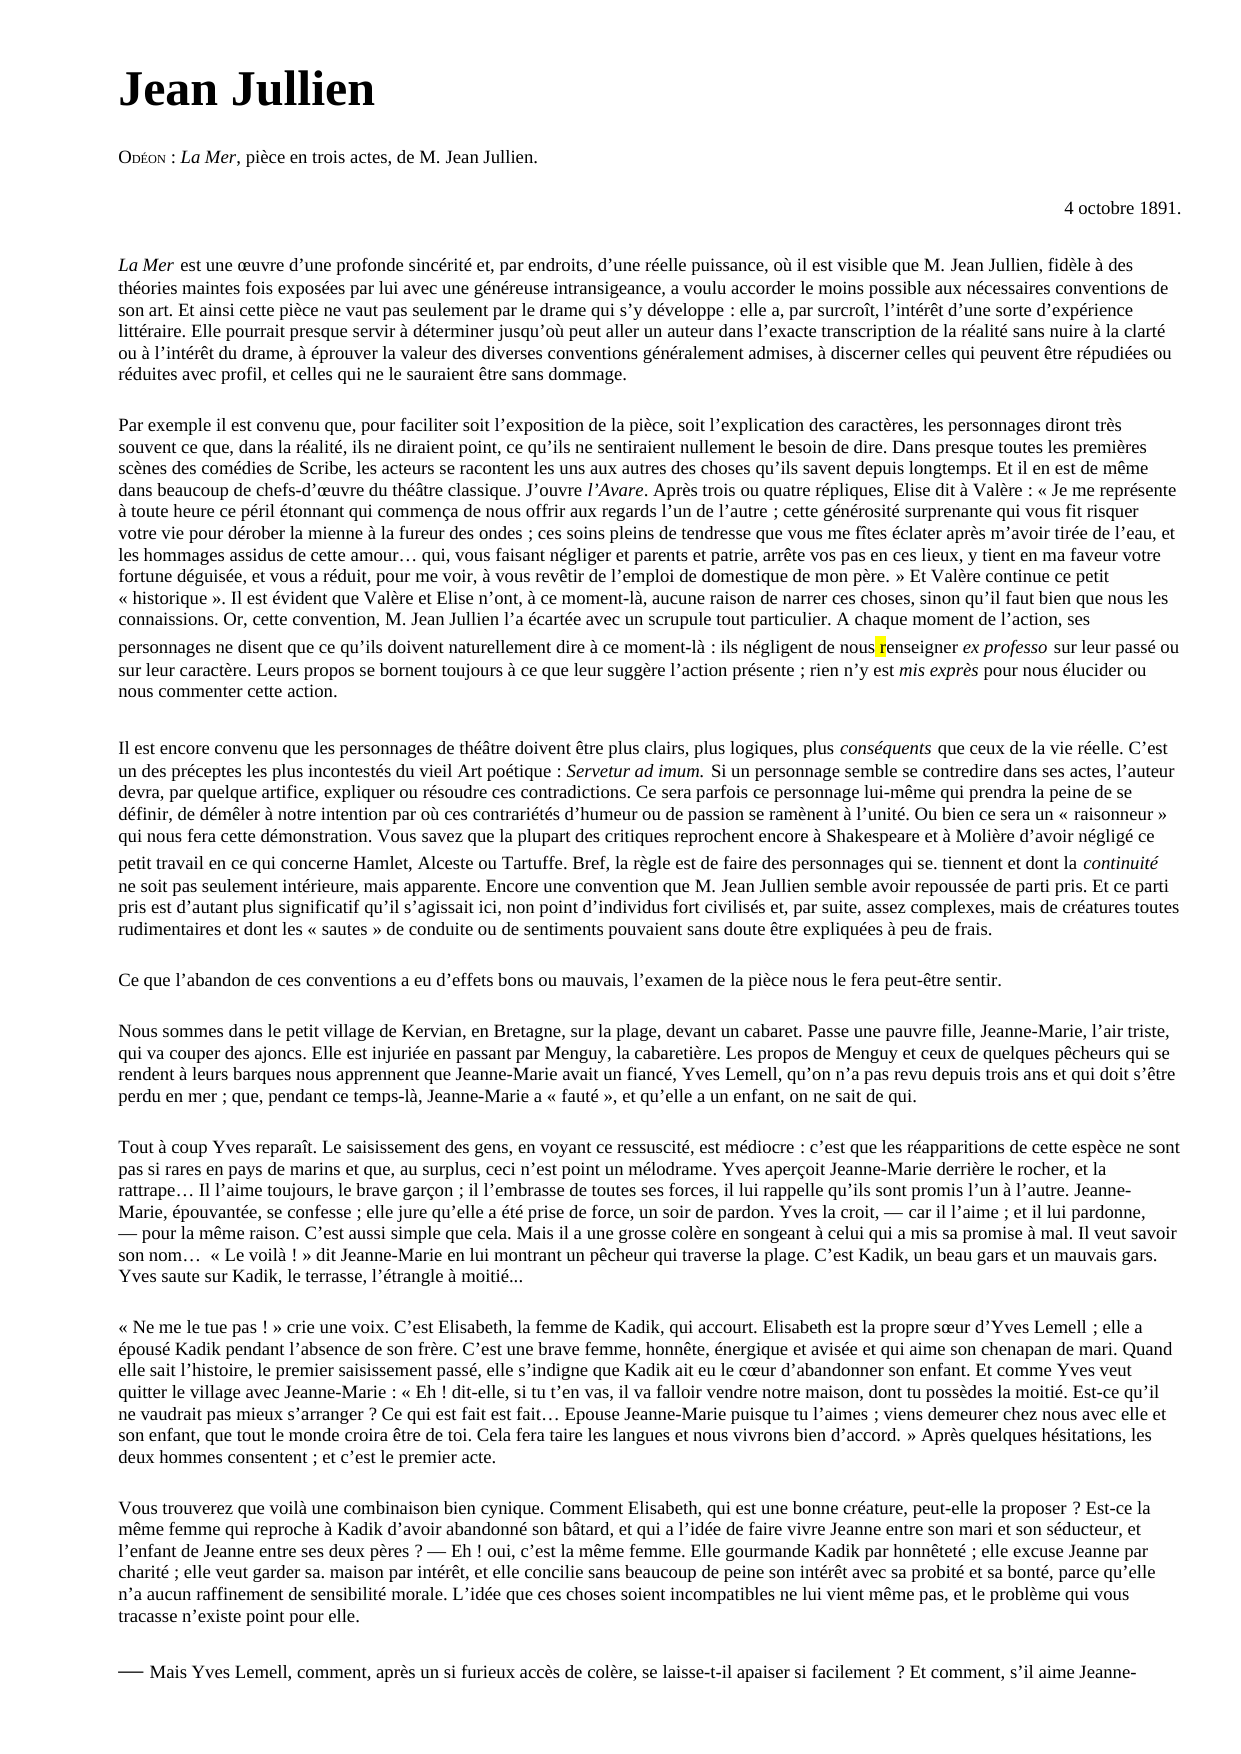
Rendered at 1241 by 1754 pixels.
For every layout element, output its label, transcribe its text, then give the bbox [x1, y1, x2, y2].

text Tout à coup Yves reparaît. Le saisissement des gens, en voyant ce ressuscité, est médiocre : c’est que les réapparitions de cette espèce ne sont pas si rares en pays de marins et que, au surplus, ceci n’est point un mélodrame. Yves aperçoit Jeanne-Marie derrière le rocher, et la rattrape… Il l’aime toujours, le brave garçon ; il l’embrasse de toutes ses forces, il lui rappelle qu’ils sont promis l’un à l’autre. Jeanne-Marie, épouvantée, se confesse ; elle jure qu’elle a été prise de force, un soir de pardon. Yves la croit, — car il l’aime ; et il lui pardonne, — pour la même raison. C’est aussi simple que cela. Mais il a une grosse colère en songeant à celui qui a mis sa promise à mal. Il veut savoir son nom… « Le voilà ! » dit Jeanne-Marie en lui montrant un pêcheur qui traverse la plage. C’est Kadik, un beau gars et un mauvais gars. Yves saute sur Kadik, le terrasse, l’étrangle à moitié... [118, 1136, 1181, 1287]
subtitle JEAN JULLIEN [118, 59, 1181, 117]
text Nous sommes dans le petit village de Kervian, en Bretagne, sur la plage, devant un cabaret. Passe une pauvre fille, Jeanne-Marie, l’air triste, qui va couper des ajoncs. Elle est injuriée en passant par Menguy, la cabaretière. Les propos de Menguy et ceux de quelques pêcheurs qui se rendent à leurs barques nous apprennent que Jeanne-Marie avait un fiancé, Yves Lemell, qu’on n’a pas revu depuis trois ans et qui doit s’être perdu en mer ; que, pendant ce temps-là, Jeanne-Marie a « fauté », et qu’elle a un enfant, on ne sait de qui. [118, 1020, 1181, 1106]
text La Mer est une œuvre d’une profonde sincérité et, par endroits, d’une réelle puissance, où il est visible que M. Jean Jullien, fidèle à des théories maintes fois exposées par lui avec une généreuse intransigeance, a voulu accorder le moins possible aux nécessaires conventions de son art. Et ainsi cette pièce ne vaut pas seulement par le drame qui s’y développe : elle a, par surcroît, l’intérêt d’une sorte d’expérience littéraire. Elle pourrait presque servir à déterminer jusqu’où peut aller un auteur dans l’exacte transcription de la réalité sans nuire à la clarté ou à l’intérêt du drame, à éprouver la valeur des diverses conventions généralement admises, à discerner celles qui peuvent être répudiées ou réduites avec profil, et celles qui ne le sauraient être sans dommage. [118, 248, 1181, 385]
text Ce que l’abandon de ces conventions a eu d’effets bons ou mauvais, l’examen de la pièce nous le fera peut-être sentir. [118, 969, 1181, 991]
text Par exemple il est convenu que, pour faciliter soit l’exposition de la pièce, soit l’explication des caractères, les personnages diront très souvent ce que, dans la réalité, ils ne diraient point, ce qu’ils ne sentiraient nullement le besoin de dire. Dans presque toutes les premières scènes des comédies de Scribe, les acteurs se racontent les uns aux autres des choses qu’ils savent depuis longtemps. Et il en est de même dans beaucoup de chefs-d’œuvre du théâtre classique. J’ouvre l’Avare. Après trois ou quatre répliques, Elise dit à Valère : « Je me représente à toute heure ce péril étonnant qui commença de nous offrir aux regards l’un de l’autre ; cette générosité surprenante qui vous fit risquer votre vie pour dérober la mienne à la fureur des ondes ; ces soins pleins de tendresse que vous me fîtes éclater après m’avoir tirée de l’eau, et les hommages assidus de cette amour… qui, vous faisant négliger et parents et patrie, arrête vos pas en ces lieux, y tient en ma faveur votre fortune déguisée, et vous a réduit, pour me voir, à vous revêtir de l’emploi de domestique de mon père. » Et Valère continue ce petit « historique ». Il est évident que Valère et Elise n’ont, à ce moment-là, aucune raison de narrer ces choses, sinon qu’il faut bien que nous les connaissions. Or, cette convention, M. Jean Jullien l’a écartée avec un scrupule tout particulier. A chaque moment de l’action, ses personnages ne disent que ce qu’ils doivent naturellement dire à ce moment-là : ils négligent de nous renseigner ex professo sur leur passé ou sur leur caractère. Leurs propos se bornent toujours à ce que leur suggère l’action présente ; rien n’y est mis exprès pour nous élucider ou nous commenter cette action. [118, 414, 1181, 702]
text — Mais Yves Lemell, comment, après un si furieux accès de colère, se laisse-t-il apaiser si facilement ? Et comment, s’il aime Jeanne- [118, 1656, 1181, 1684]
text Odéon : La Mer, pièce en trois actes, de M. Jean Jullien. [118, 146, 1181, 168]
text 4 octobre 1891. [118, 197, 1181, 219]
text Vous trouverez que voilà une combinaison bien cynique. Comment Elisabeth, qui est une bonne créature, peut-elle la proposer ? Est-ce la même femme qui reproche à Kadik d’avoir abandonné son bâtard, et qui a l’idée de faire vivre Jeanne entre son mari et son séducteur, et l’enfant de Jeanne entre ses deux pères ? — Eh ! oui, c’est la même femme. Elle gourmande Kadik par honnêteté ; elle excuse Jeanne par charité ; elle veut garder sa. maison par intérêt, et elle concilie sans beaucoup de peine son intérêt avec sa probité et sa bonté, parce qu’elle n’a aucun raffinement de sensibilité morale. L’idée que ces choses soient incompatibles ne lui vient même pas, et le problème qui vous tracasse n’existe point pour elle. [118, 1497, 1181, 1626]
text « Ne me le tue pas ! » crie une voix. C’est Elisabeth, la femme de Kadik, qui accourt. Elisabeth est la propre sœur d’Yves Lemell ; elle a épousé Kadik pendant l’absence de son frère. C’est une brave femme, honnête, énergique et avisée et qui aime son chenapan de mari. Quand elle sait l’histoire, le premier saisissement passé, elle s’indigne que Kadik ait eu le cœur d’abandonner son enfant. Et comme Yves veut quitter le village avec Jeanne-Marie : « Eh ! dit-elle, si tu t’en vas, il va falloir vendre notre maison, dont tu possèdes la moitié. Est-ce qu’il ne vaudrait pas mieux s’arranger ? Ce qui est fait est fait… Epouse Jeanne-Marie puisque tu l’aimes ; viens demeurer chez nous avec elle et son enfant, que tout le monde croira être de toi. Cela fera taire les langues et nous vivrons bien d’accord. » Après quelques hésitations, les deux hommes consentent ; et c’est le premier acte. [118, 1316, 1181, 1467]
text Il est encore convenu que les personnages de théâtre doivent être plus clairs, plus logiques, plus conséquents que ceux de la vie réelle. C’est un des préceptes les plus incontestés du vieil Art poétique : Servetur ad imum. Si un personnage semble se contredire dans ses actes, l’auteur devra, par quelque artifice, expliquer ou résoudre ces contradictions. Ce sera parfois ce personnage lui-même qui prendra la peine de se définir, de démêler à notre intention par où ces contrariétés d’humeur ou de passion se ramènent à l’unité. Ou bien ce sera un « raisonneur » qui nous fera cette démonstration. Vous savez que la plupart des critiques reprochent encore à Shakespeare et à Molière d’avoir négligé ce petit travail en ce qui concerne Hamlet, Alceste ou Tartuffe. Bref, la règle est de faire des personnages qui se. tiennent et dont la continuité ne soit pas seulement intérieure, mais apparente. Encore une convention que M. Jean Jullien semble avoir repoussée de parti pris. Et ce parti pris est d’autant plus significatif qu’il s’agissait ici, non point d’individus fort civilisés et, par suite, assez complexes, mais de créatures toutes rudimentaires et dont les « sautes » de conduite ou de sentiments pouvaient sans doute être expliquées à peu de frais. [118, 731, 1181, 939]
